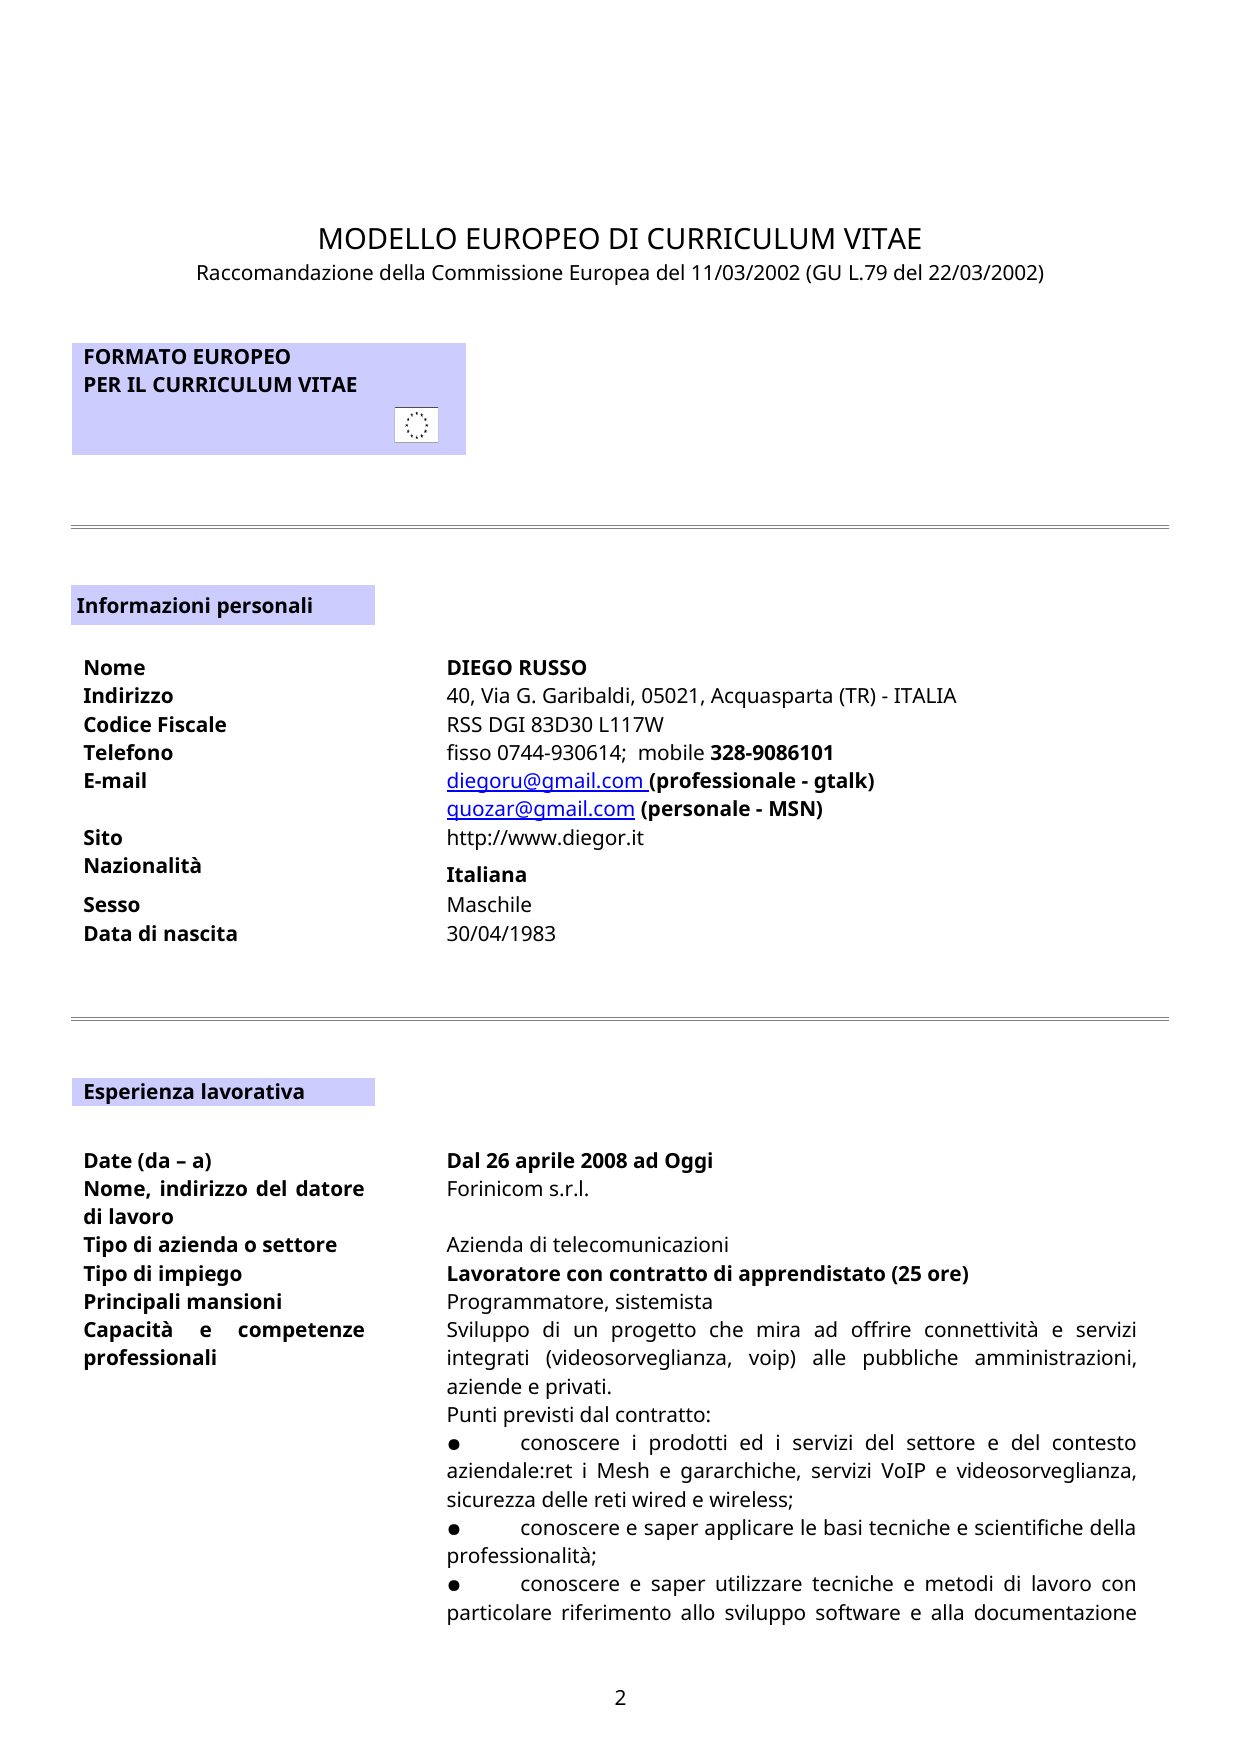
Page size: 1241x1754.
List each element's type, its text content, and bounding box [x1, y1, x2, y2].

table_cell Azienda di telecomunicazioni [435, 1231, 1149, 1259]
table_cell http://www.diegor.it [435, 823, 1149, 851]
table_header Esperienza lavorativa [72, 1078, 375, 1106]
table_cell Indirizzo [72, 681, 376, 710]
table_cell Principali mansioni [72, 1287, 376, 1315]
table_cell Tipo di azienda o settore [72, 1231, 376, 1259]
table_header [376, 653, 435, 681]
table_cell Sesso [72, 891, 376, 919]
table_cell Tipo di impiego [72, 1259, 376, 1287]
table_cell [376, 1174, 435, 1231]
table_cell Data di nascita [72, 919, 376, 947]
table_cell [376, 1259, 435, 1287]
table_cell [376, 919, 435, 947]
table_cell Nazionalità [72, 851, 376, 891]
table_cell [376, 766, 435, 823]
table_cell E-mail [72, 766, 376, 823]
table_cell Italiana [435, 851, 1149, 891]
text MODELLO EUROPEO DI CURRICULUM VITAE [71, 218, 1169, 258]
table_cell Capacità e competenze professionali [72, 1315, 376, 1626]
table_header FORMATO EUROPEO PER IL CURRICULUM VITAE [72, 343, 466, 455]
table_cell 40, Via G. Garibaldi, 05021, Acquasparta (TR) - ITALIA [435, 681, 1149, 710]
table_cell [376, 1287, 435, 1315]
table_cell [376, 710, 435, 738]
table_cell [376, 681, 435, 710]
table_cell Programmatore, sistemista [435, 1287, 1149, 1315]
picture [394, 407, 439, 443]
table_header [376, 1146, 435, 1174]
table_cell [376, 851, 435, 891]
table_cell [376, 738, 435, 766]
table_header Informazioni personali [71, 585, 375, 625]
table_cell RSS DGI 83D30 L117W [435, 710, 1149, 738]
table_cell Codice Fiscale [72, 710, 376, 738]
table_cell 30/04/1983 [435, 919, 1149, 947]
table_header DIEGO RUSSO [435, 653, 1149, 681]
table_header Nome [72, 653, 376, 681]
table_cell [376, 823, 435, 851]
table_cell fisso 0744-930614; mobile 328-9086101 [435, 738, 1149, 766]
text Raccomandazione della Commissione Europea del 11/03/2002 (GU L.79 del 22/03/2002) [71, 258, 1169, 286]
table_header Dal 26 aprile 2008 ad Oggi [435, 1146, 1149, 1174]
table_cell [376, 1315, 435, 1626]
table_cell Maschile [435, 891, 1149, 919]
table_cell [376, 1231, 435, 1259]
table_cell Forinicom s.r.l. [435, 1174, 1149, 1231]
table_cell Sviluppo di un progetto che mira ad offrire connettività e servizi integrati (videosorveglianza, voip) alle pubbliche amministrazioni, aziende e privati. Punti previsti dal contratto: conoscere i prodotti ed i servizi del settore e del contesto aziendale:ret i Mesh e gararchiche, servizi VoIP e videosorveglianza, sicurezza delle reti wired e wireless; conoscere e saper applicare le basi tecniche e scientifiche della professionalità; conoscere e saper utilizzare tecniche e metodi di lavoro con particolare riferimento allo sviluppo software e alla documentazione del codice; conoscere e saper utilizzare strumenti e tecnologie di lavoro (attrezzature, macchinari e strumenti di lavoro), in particolare ambiente di sviluppo Linux, piattaforma di sviluppo Eclipse, linguaggi di programmazione Python database MySQL e PostgresSQL; conoscere ed utilizzare misure di sicurezza individuale e per la tutela ambientale; conoscere le innovazioni di prodotto, di processo, di contesto e di settore. [435, 1315, 1149, 1626]
table_cell [376, 891, 435, 919]
table_header Date (da – a) [72, 1146, 376, 1174]
table_cell Lavoratore con contratto di apprendistato (25 ore) [435, 1259, 1149, 1287]
table_cell Sito [72, 823, 376, 851]
table_cell Telefono [72, 738, 376, 766]
table_cell Nome, indirizzo del datore di lavoro [72, 1174, 376, 1231]
table_cell diegoru@gmail.com (professionale - gtalk) quozar@gmail.com (personale - MSN) [435, 766, 1149, 823]
